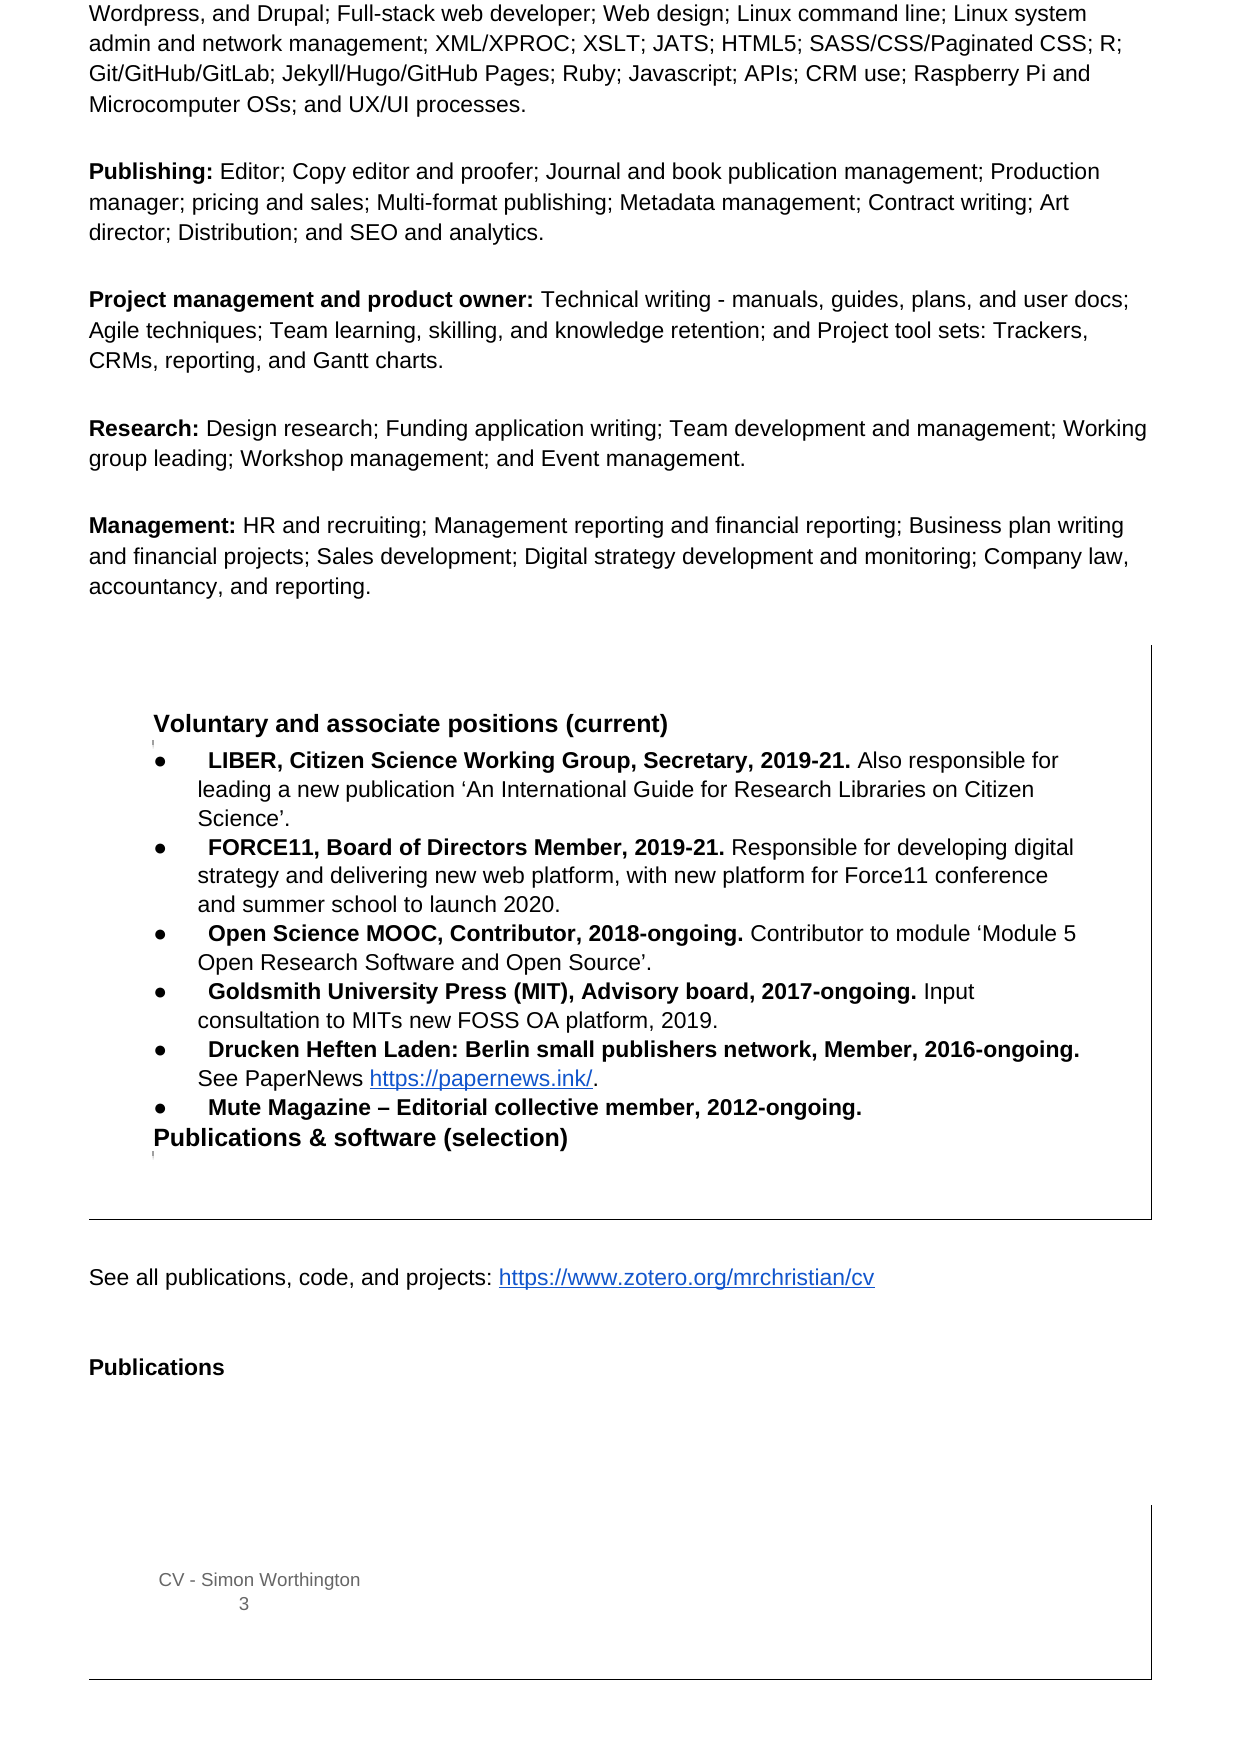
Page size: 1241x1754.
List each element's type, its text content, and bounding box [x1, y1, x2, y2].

subtitle Voluntary and associate positions (current) [88, 644, 1152, 682]
text See all publications, code, and projects: https://www.zotero.org/mrchristian/cv [88, 1264, 1152, 1291]
subtitle Research: Design research; Funding application writing; Team development and management; Working group leading; Workshop management; and Event management. [88, 414, 1152, 471]
list FORCE11, Board of Directors Member, 2019-21. Responsible for developing digital strategy and delivering new web platform, with new platform for Force11 conference and summer school to launch 2020. [88, 769, 1152, 856]
list Open Science MOOC, Contributor, 2018-ongoing. Contributor to module ‘Module 5 Open Research Software and Open Source’. [88, 856, 1152, 914]
subtitle Project management and product owner: Technical writing - manuals, guides, plans, and user docs; Agile techniques; Team learning, skilling, and knowledge retention; and Project tool sets: Trackers, CRMs, reporting, and Gantt charts. [88, 286, 1152, 373]
subtitle Management: HR and recruiting; Management reporting and financial reporting; Business plan writing and financial projects; Sales development; Digital strategy development and monitoring; Company law, accountancy, and reporting. [88, 512, 1152, 599]
subtitle Publications & software (selection) [88, 1058, 1152, 1152]
list Mute Magazine – Editorial collective member, 2012-ongoing. [88, 1029, 1152, 1058]
subtitle Publishing: Editor; Copy editor and proofer; Journal and book publication management; Production manager; pricing and sales; Multi-format publishing; Metadata management; Contract writing; Art director; Distribution; and SEO and analytics. [88, 158, 1152, 245]
subtitle Wordpress, and Drupal; Full-stack web developer; Web design; Linux command line; Linux system admin and network management; XML/XPROC; XSLT; JATS; HTML5; SASS/CSS/Paginated CSS; R; Git/GitHub/GitLab; Jekyll/Hugo/GitHub Pages; Ruby; Javascript; APIs; CRM use; Raspberry Pi and Microcomputer OSs; and UX/UI processes. [88, 0, 1152, 117]
list LIBER, Citizen Science Working Group, Secretary, 2019-21. Also responsible for leading a new publication ‘An International Guide for Research Libraries on Citizen Science’. [88, 682, 1152, 769]
subtitle Publications [88, 1354, 1152, 1380]
list Goldsmith University Press (MIT), Advisory board, 2017-ongoing. Input consultation to MITs new FOSS OA platform, 2019. [88, 914, 1152, 972]
list Drucken Heften Laden: Berlin small publishers network, Member, 2016-ongoing. See PaperNews https://papernews.ink/. [88, 972, 1152, 1029]
